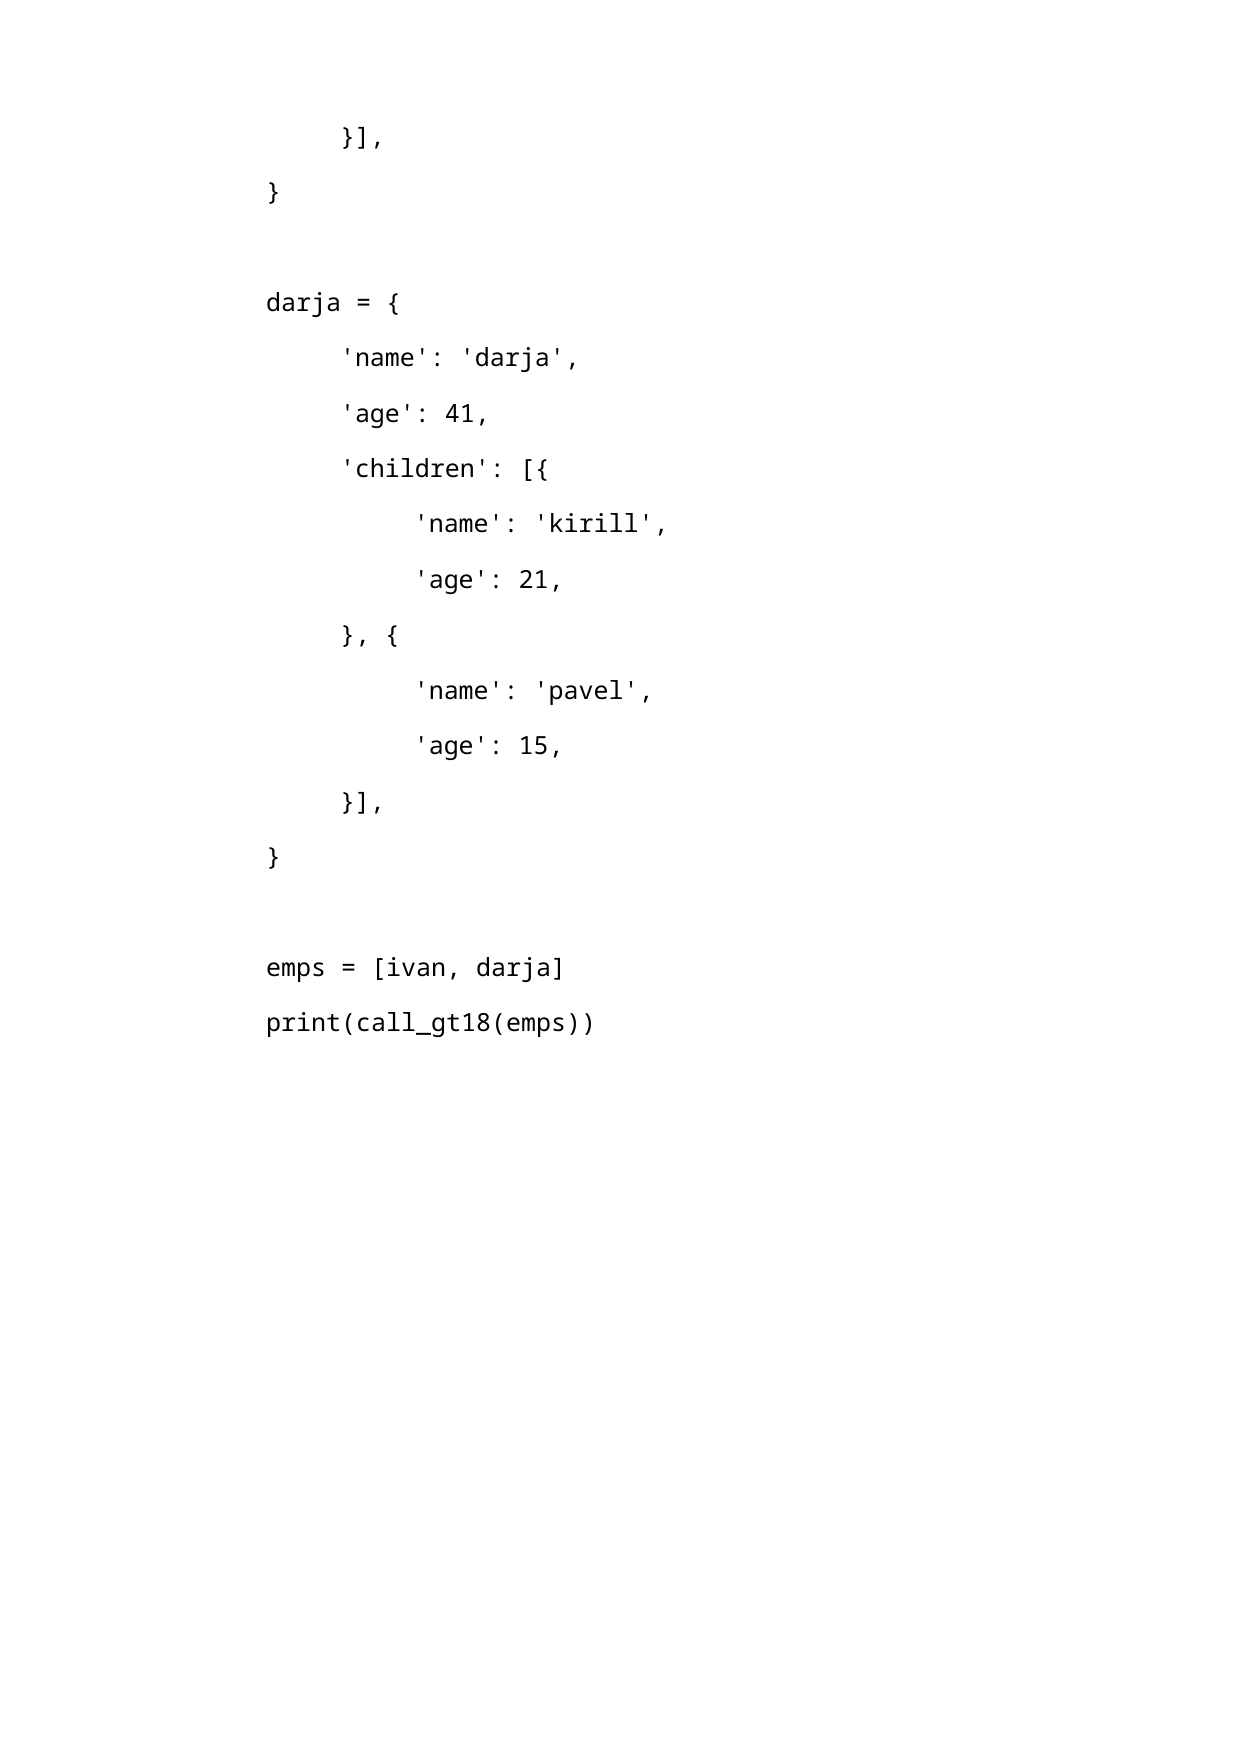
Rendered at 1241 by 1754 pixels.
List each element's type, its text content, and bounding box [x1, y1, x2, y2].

text }, { [118, 617, 1122, 651]
text }], [118, 118, 1122, 152]
text } [118, 173, 1122, 208]
text emps = [ivan, darja] [118, 949, 1122, 983]
text 'age': 41, [118, 395, 1122, 429]
text } [118, 838, 1122, 873]
text 'name': 'pavel', [118, 672, 1122, 706]
text darja = { [118, 284, 1122, 318]
text 'name': 'darja', [118, 340, 1122, 374]
text print(call_gt18(emps)) [118, 1005, 1122, 1039]
text 'age': 15, [118, 728, 1122, 762]
text 'children': [{ [118, 451, 1122, 485]
text 'age': 21, [118, 561, 1122, 596]
text }], [118, 783, 1122, 817]
text 'name': 'kirill', [118, 506, 1122, 540]
